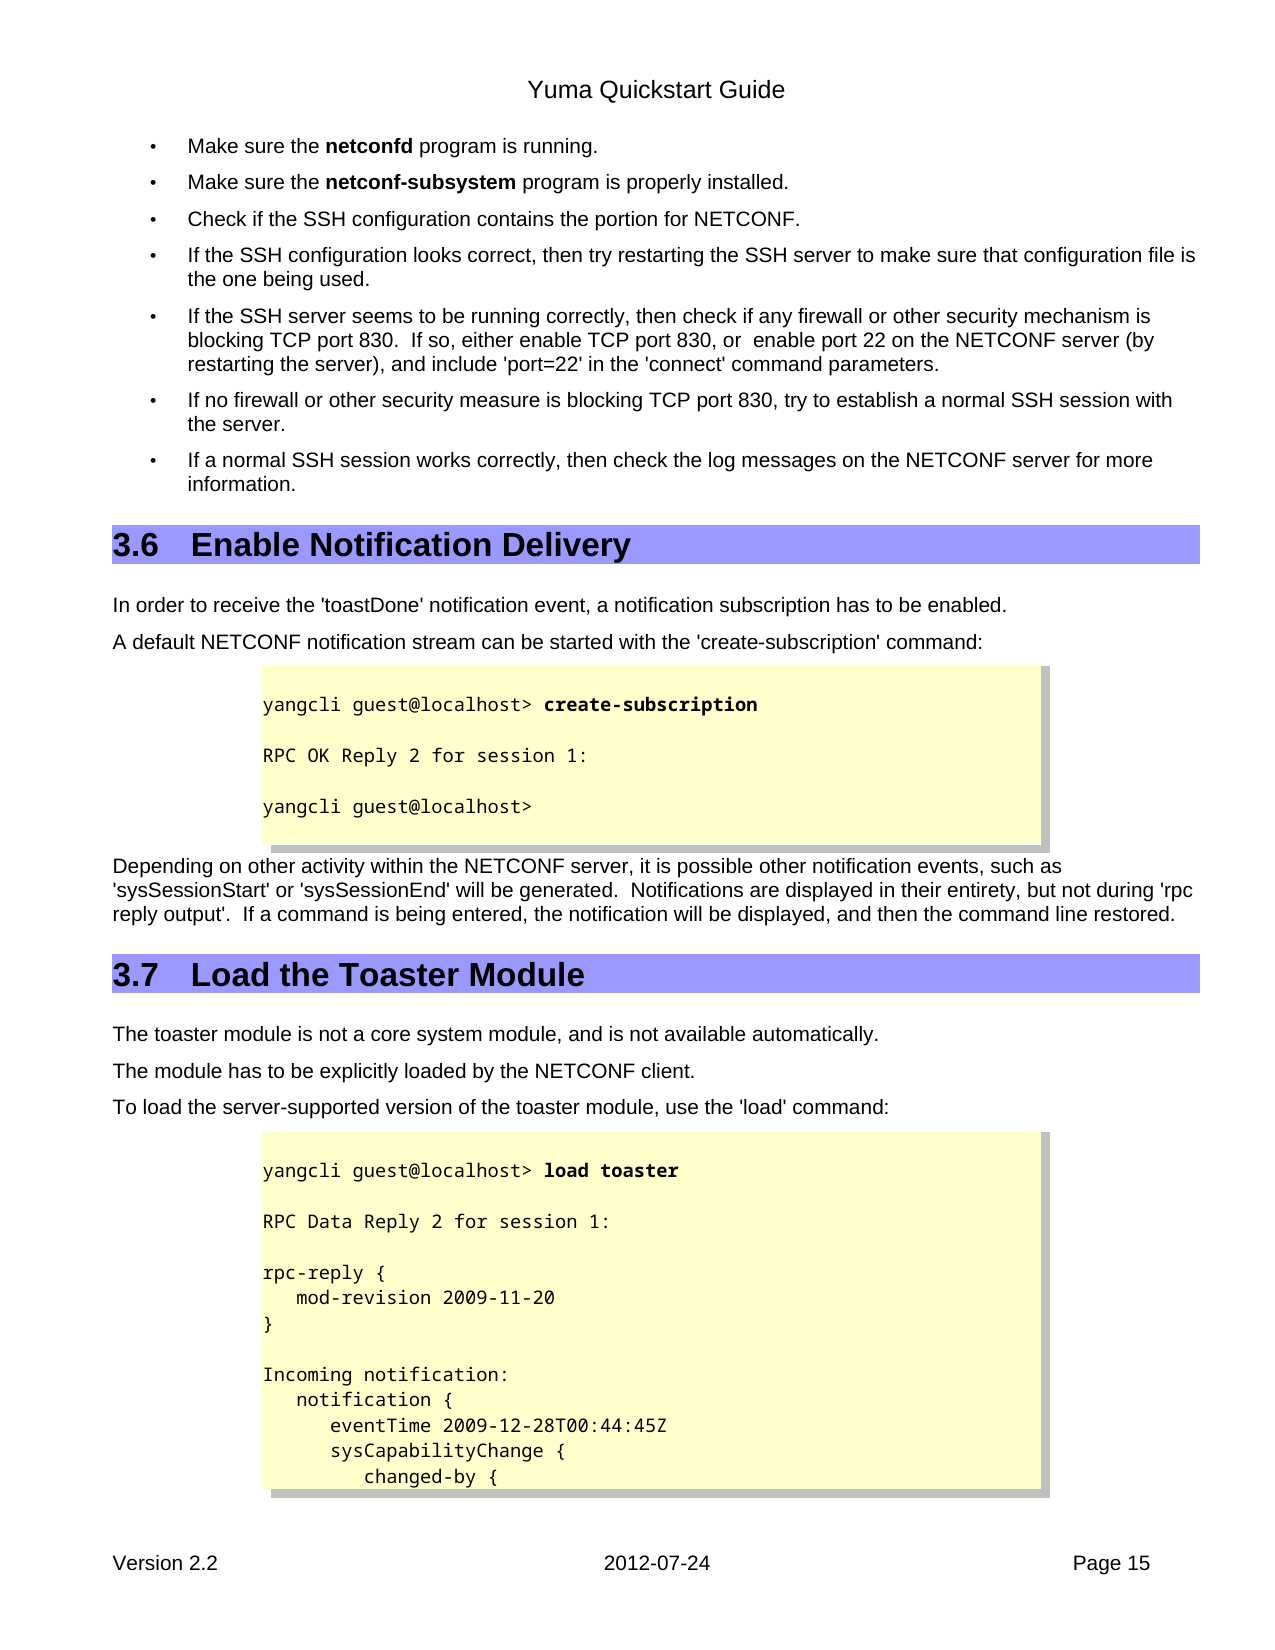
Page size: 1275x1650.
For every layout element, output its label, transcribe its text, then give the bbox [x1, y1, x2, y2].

text notification { [262, 1387, 1041, 1412]
text eventTime 2009-12-28T00:44:45Z [262, 1412, 1041, 1438]
text } [262, 1310, 1041, 1336]
text changed-by { [262, 1463, 1041, 1489]
text Incoming notification: [262, 1361, 1041, 1387]
text To load the server-supported version of the toaster module, use the 'load' command: [112, 1095, 1200, 1119]
subtitle Load the Toaster Module [112, 954, 1200, 993]
text sysCapabilityChange { [262, 1438, 1041, 1463]
text Depending on other activity within the NETCONF server, it is possible other notification events, such as 'sysSessionStart' or 'sysSessionEnd' will be generated. Notifications are displayed in their entirety, but not during 'rpc reply output'. If a command is being entered, the notification will be displayed, and then the command line restored. [112, 853, 1200, 925]
list Make sure the netconf-subsystem program is properly installed. [150, 170, 1200, 194]
list Check if the SSH configuration contains the portion for NETCONF. [150, 207, 1200, 231]
text The module has to be explicitly loaded by the NETCONF client. [112, 1059, 1200, 1083]
list If a normal SSH session works correctly, then check the log messages on the NETCONF server for more information. [150, 448, 1200, 496]
text In order to receive the 'toastDone' notification event, a notification subscription has to be enabled. [112, 593, 1200, 617]
text rpc-reply { [262, 1259, 1041, 1285]
text RPC Data Reply 2 for session 1: [262, 1208, 1041, 1234]
text mod-revision 2009-11-20 [262, 1285, 1041, 1310]
list If the SSH server seems to be running correctly, then check if any firewall or other security mechanism is blocking TCP port 830. If so, either enable TCP port 830, or enable port 22 on the NETCONF server (by restarting the server), and include 'port=22' in the 'connect' command parameters. [150, 303, 1200, 375]
text RPC OK Reply 2 for session 1: [262, 742, 1041, 768]
list If no firewall or other security measure is blocking TCP port 830, try to establish a normal SSH session with the server. [150, 388, 1200, 436]
list Make sure the netconfd program is running. [150, 134, 1200, 158]
text yangcli guest@localhost> load toaster [262, 1157, 1041, 1183]
text The toaster module is not a core system module, and is not available automatically. [112, 1022, 1200, 1046]
subtitle Enable Notification Delivery [112, 525, 1200, 564]
list If the SSH configuration looks correct, then try restarting the SSH server to make sure that configuration file is the one being used. [150, 243, 1200, 291]
text A default NETCONF notification stream can be started with the 'create-subscription' command: [112, 629, 1200, 653]
text yangcli guest@localhost> [262, 793, 1041, 819]
text yangcli guest@localhost> create-subscription [262, 691, 1041, 717]
